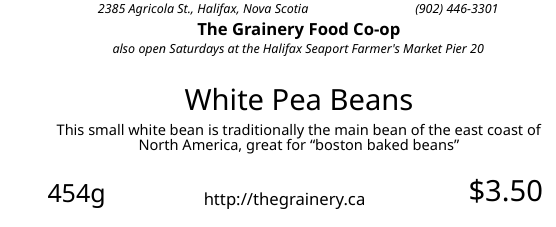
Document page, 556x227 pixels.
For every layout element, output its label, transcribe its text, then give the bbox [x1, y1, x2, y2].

table_cell http://thegrainery.ca [153, 155, 416, 210]
table_header 2385 Agricola St., Halifax, Nova Scotia (902) 446-3301 The Grainery Food Co-op also open Saturdays at the Halifax Seaport Farmer's Market Pier 20 [47, 0, 550, 57]
table_cell $3.50 [416, 155, 550, 210]
table_cell 454g [47, 155, 153, 210]
table_cell White Pea Beans This small white bean is traditionally the main bean of the east coast of North America, great for “boston baked beans” [47, 57, 550, 155]
